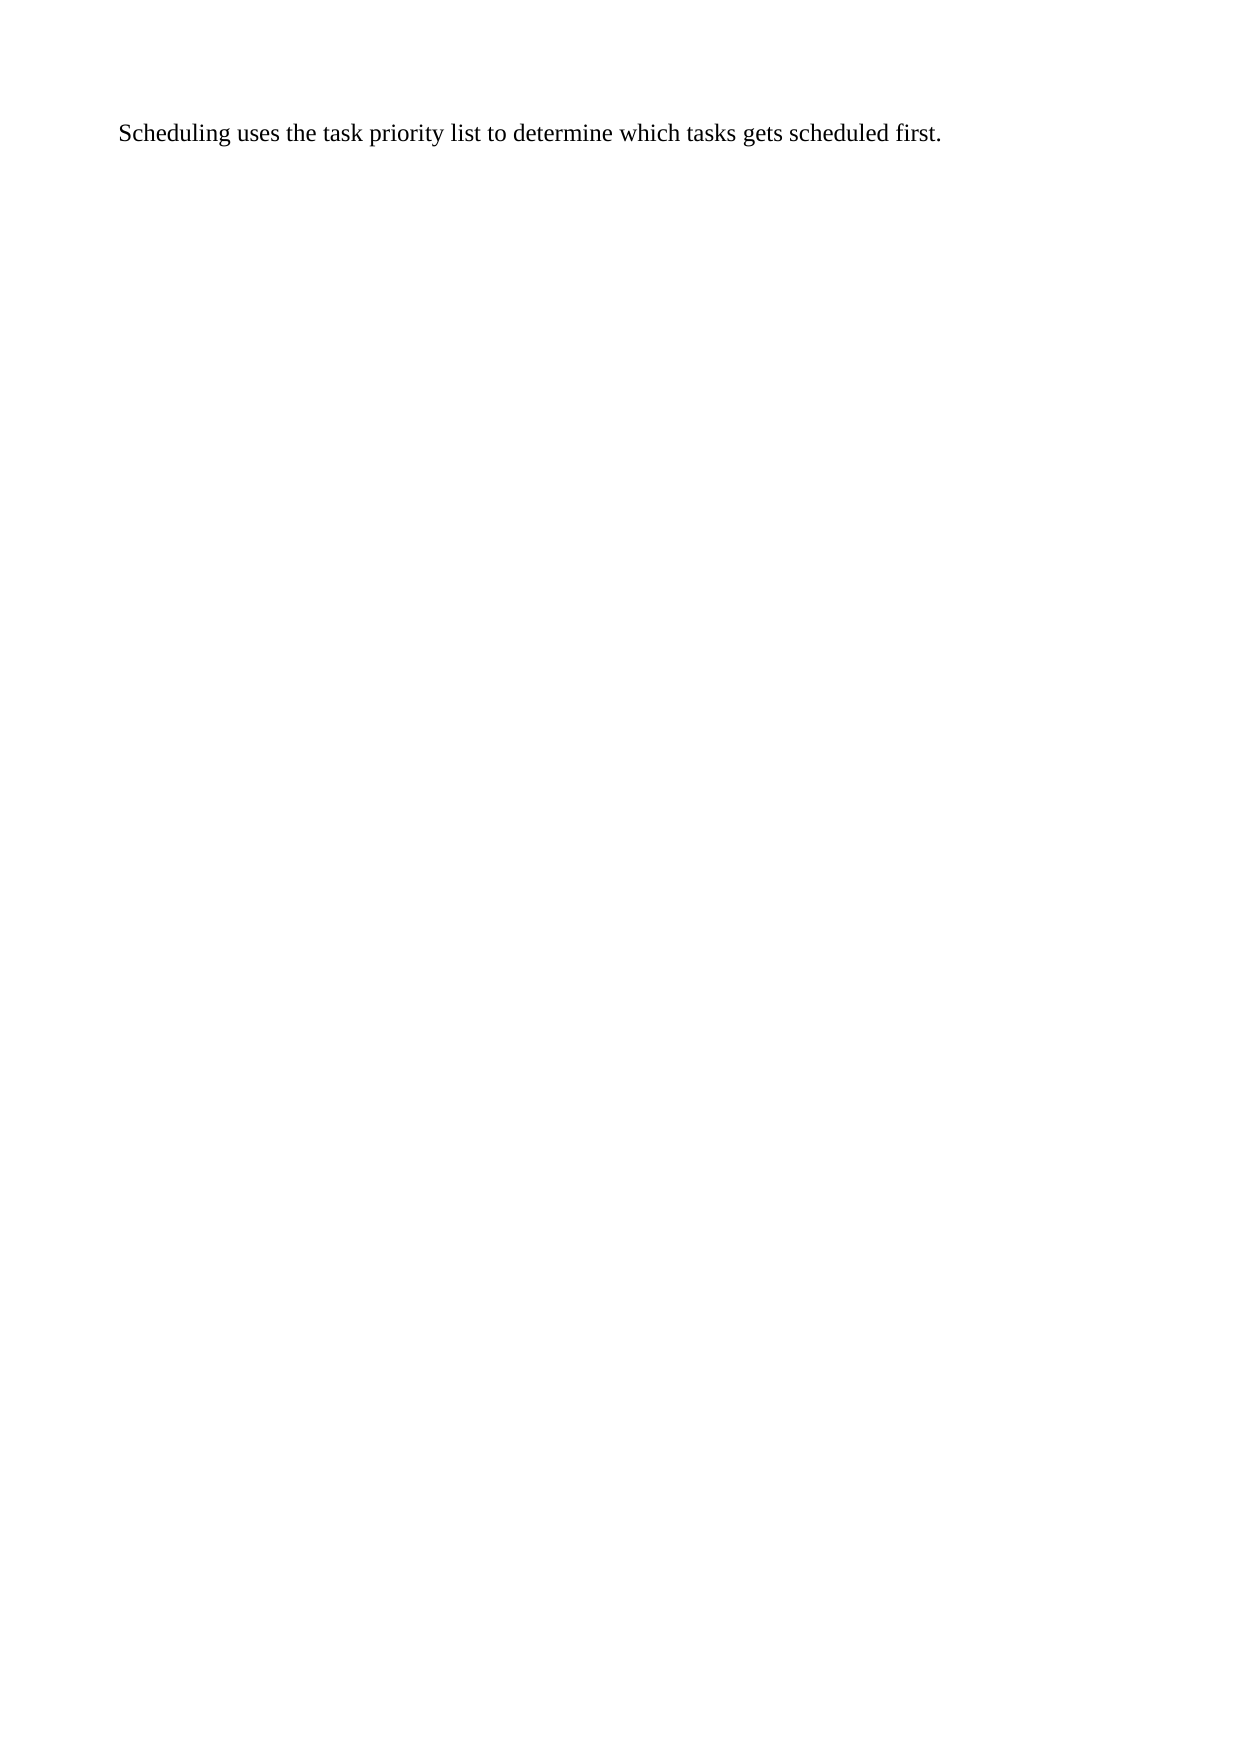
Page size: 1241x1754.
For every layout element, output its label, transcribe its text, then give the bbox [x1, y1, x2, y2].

text Scheduling uses the task priority list to determine which tasks gets scheduled first. [118, 118, 1122, 147]
